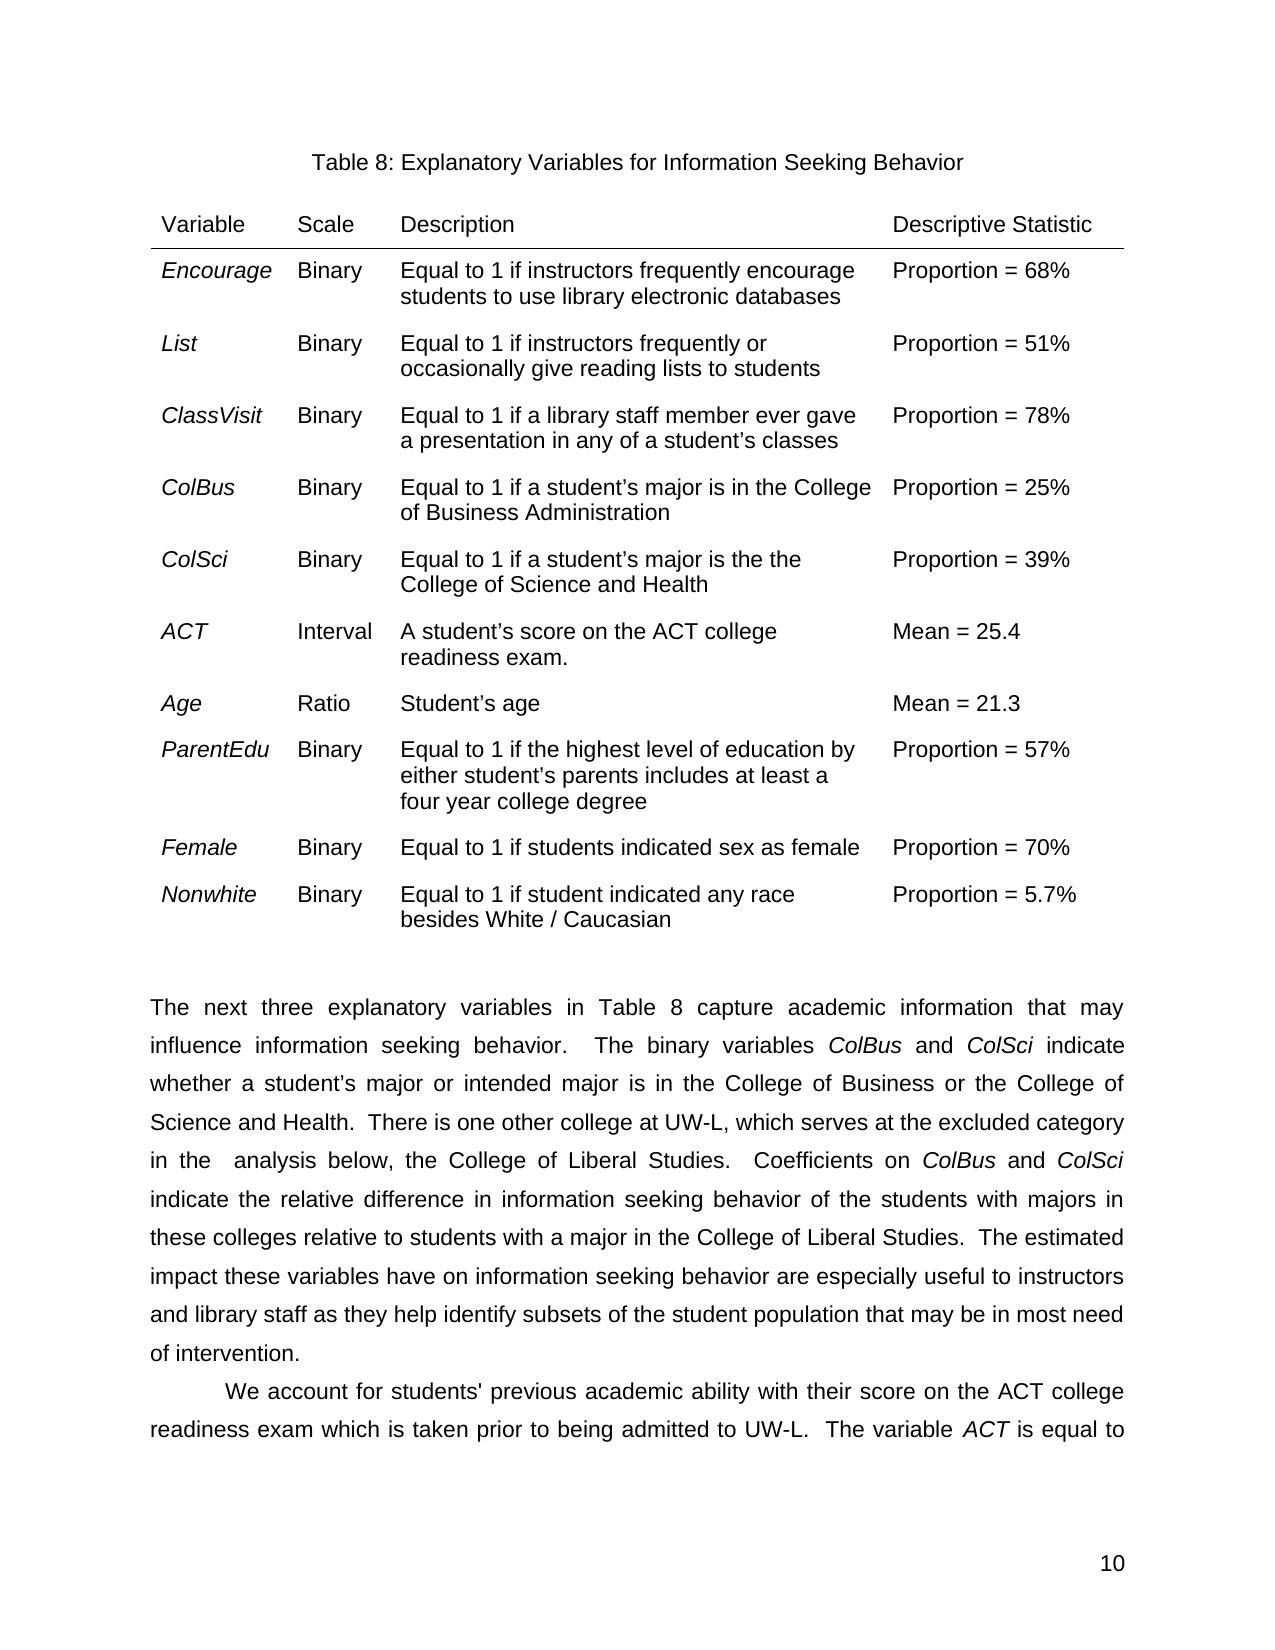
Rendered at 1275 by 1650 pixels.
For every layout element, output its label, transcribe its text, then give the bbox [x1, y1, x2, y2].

table_cell List [151, 320, 287, 392]
table_header Scale [287, 201, 390, 248]
table_cell Ratio [287, 680, 390, 727]
text The next three explanatory variables in Table 8 capture academic information that may influence information seeking behavior. The binary variables ColBus and ColSci indicate whether a student’s major or intended major is in the College of Business or the College of Science and Health. There is one other college at UW-L, which serves at the excluded category in the analysis below, the College of Liberal Studies. Coefficients on ColBus and ColSci indicate the relative difference in information seeking behavior of the students with majors in these colleges relative to students with a major in the College of Liberal Studies. The estimated impact these variables have on information seeking behavior are especially useful to instructors and library staff as they help identify subsets of the student population that may be in most need of intervention. [150, 994, 1125, 1366]
table_header Variable [151, 201, 287, 248]
table_cell Proportion = 78% [882, 392, 1124, 464]
table_cell Mean = 25.4 [882, 608, 1124, 680]
table_cell Equal to 1 if a library staff member ever gave a presentation in any of a student’s classes [390, 392, 882, 464]
table_cell Proportion = 5.7% [882, 871, 1124, 943]
table_cell Binary [287, 536, 390, 608]
table_cell Proportion = 57% [882, 727, 1124, 824]
table_header Description [390, 201, 882, 248]
table_cell Binary [287, 320, 390, 392]
table_cell ACT [151, 608, 287, 680]
text We account for students' previous academic ability with their score on the ACT college readiness exam which is taken prior to being admitted to UW-L. The variable ACT is equal to [150, 1379, 1125, 1443]
table_cell Equal to 1 if the highest level of education by either student’s parents includes at least a four year college degree [390, 727, 882, 824]
table_cell Mean = 21.3 [882, 680, 1124, 727]
table_cell Proportion = 39% [882, 536, 1124, 608]
table_cell Equal to 1 if instructors frequently encourage students to use library electronic databases [390, 249, 882, 320]
table_cell Binary [287, 464, 390, 536]
table_cell Binary [287, 727, 390, 824]
table_cell Binary [287, 871, 390, 943]
table_header Descriptive Statistic [882, 201, 1124, 248]
table_cell Binary [287, 825, 390, 871]
table_cell ColSci [151, 536, 287, 608]
table_cell Proportion = 70% [882, 825, 1124, 871]
table_cell Equal to 1 if a student’s major is in the College of Business Administration [390, 464, 882, 536]
table_cell Interval [287, 608, 390, 680]
table_cell ColBus [151, 464, 287, 536]
table_cell Nonwhite [151, 871, 287, 943]
table_cell ClassVisit [151, 392, 287, 464]
table_cell Proportion = 25% [882, 464, 1124, 536]
table_cell Age [151, 680, 287, 727]
text Table 8: Explanatory Variables for Information Seeking Behavior [150, 150, 1125, 176]
table_cell Student’s age [390, 680, 882, 727]
table_cell A student’s score on the ACT college readiness exam. [390, 608, 882, 680]
table_cell Equal to 1 if student indicated any race besides White / Caucasian [390, 871, 882, 943]
table_cell Encourage [151, 249, 287, 320]
table_cell Equal to 1 if instructors frequently or occasionally give reading lists to students [390, 320, 882, 392]
table_cell Female [151, 825, 287, 871]
table_cell Equal to 1 if a student’s major is the the College of Science and Health [390, 536, 882, 608]
table_cell Equal to 1 if students indicated sex as female [390, 825, 882, 871]
table_cell Proportion = 51% [882, 320, 1124, 392]
table_cell Proportion = 68% [882, 249, 1124, 320]
table_cell Binary [287, 392, 390, 464]
table_cell ParentEdu [151, 727, 287, 824]
table_cell Binary [287, 249, 390, 320]
